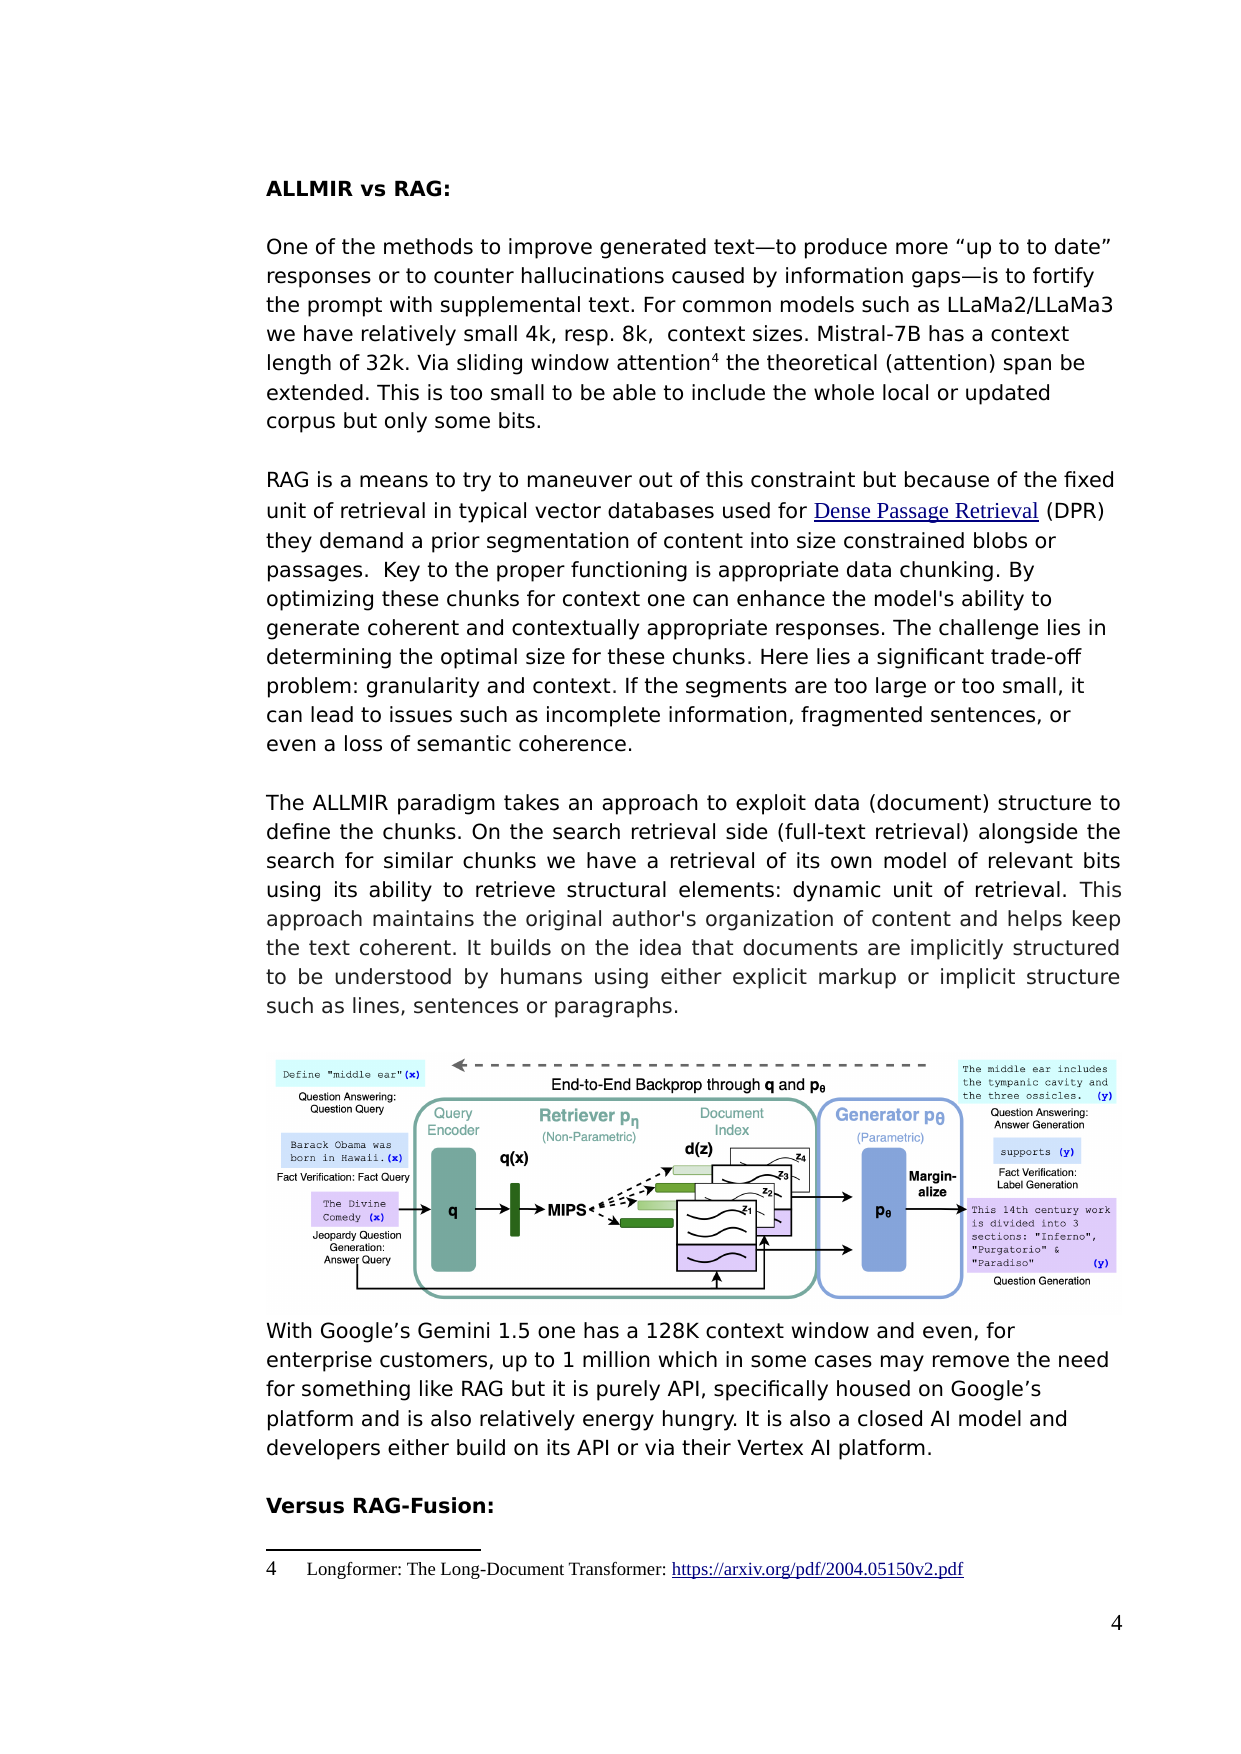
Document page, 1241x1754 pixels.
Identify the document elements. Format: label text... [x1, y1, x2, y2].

text With Google’s Gemini 1.5 one has a 128K context window and even, for enterprise customers, up to 1 million which in some cases may remove the need for something like RAG but it is purely API, specifically housed on Google’s platform and is also relatively energy hungry. It is also a closed AI model and developers either build on its API or via their Vertex AI platform. [266, 1315, 1122, 1460]
text ALLMIR vs RAG: [266, 177, 1122, 201]
text The ALLMIR paradigm takes an approach to exploit data (document) structure to define the chunks. On the search retrieval side (full-text retrieval) alongside the search for similar chunks we have a retrieval of its own model of relevant bits using its ability to retrieve structural elements: dynamic unit of retrieval. This approach maintains the original author's organization of content and helps keep the text coherent. It builds on the idea that documents are implicitly structured to be understood by humans using either explicit markup or implicit structure such as lines, sentences or paragraphs. [266, 791, 1122, 1018]
picture [265, 1052, 1123, 1315]
text Longformer: The Long-Document Transformer: https://arxiv.org/pdf/2004.05150v2.pdf [266, 1556, 1122, 1580]
text RAG is a means to try to maneuver out of this constraint but because of the fixed unit of retrieval in typical vector databases used for Dense Passage Retrieval (DPR) they demand a prior segmentation of content into size constrained blobs or passages. Key to the proper functioning is appropriate data chunking. By optimizing these chunks for context one can enhance the model's ability to generate coherent and contextually appropriate responses. The challenge lies in determining the optimal size for these chunks. Here lies a significant trade-off problem: granularity and context. If the segments are too large or too small, it can lead to issues such as incomplete information, fragmented sentences, or even a loss of semantic coherence. [266, 468, 1122, 756]
text Versus RAG-Fusion: [266, 1494, 1122, 1518]
text One of the methods to improve generated text—to produce more “up to to date” responses or to counter hallucinations caused by information gaps—is to fortify the prompt with supplemental text. For common models such as LLaMa2/LLaMa3 we have relatively small 4k, resp. 8k, context sizes. Mistral-7B has a context length of 32k. Via sliding window attention the theoretical (attention) span be extended. This is too small to be able to include the whole local or updated corpus but only some bits. [266, 235, 1122, 434]
